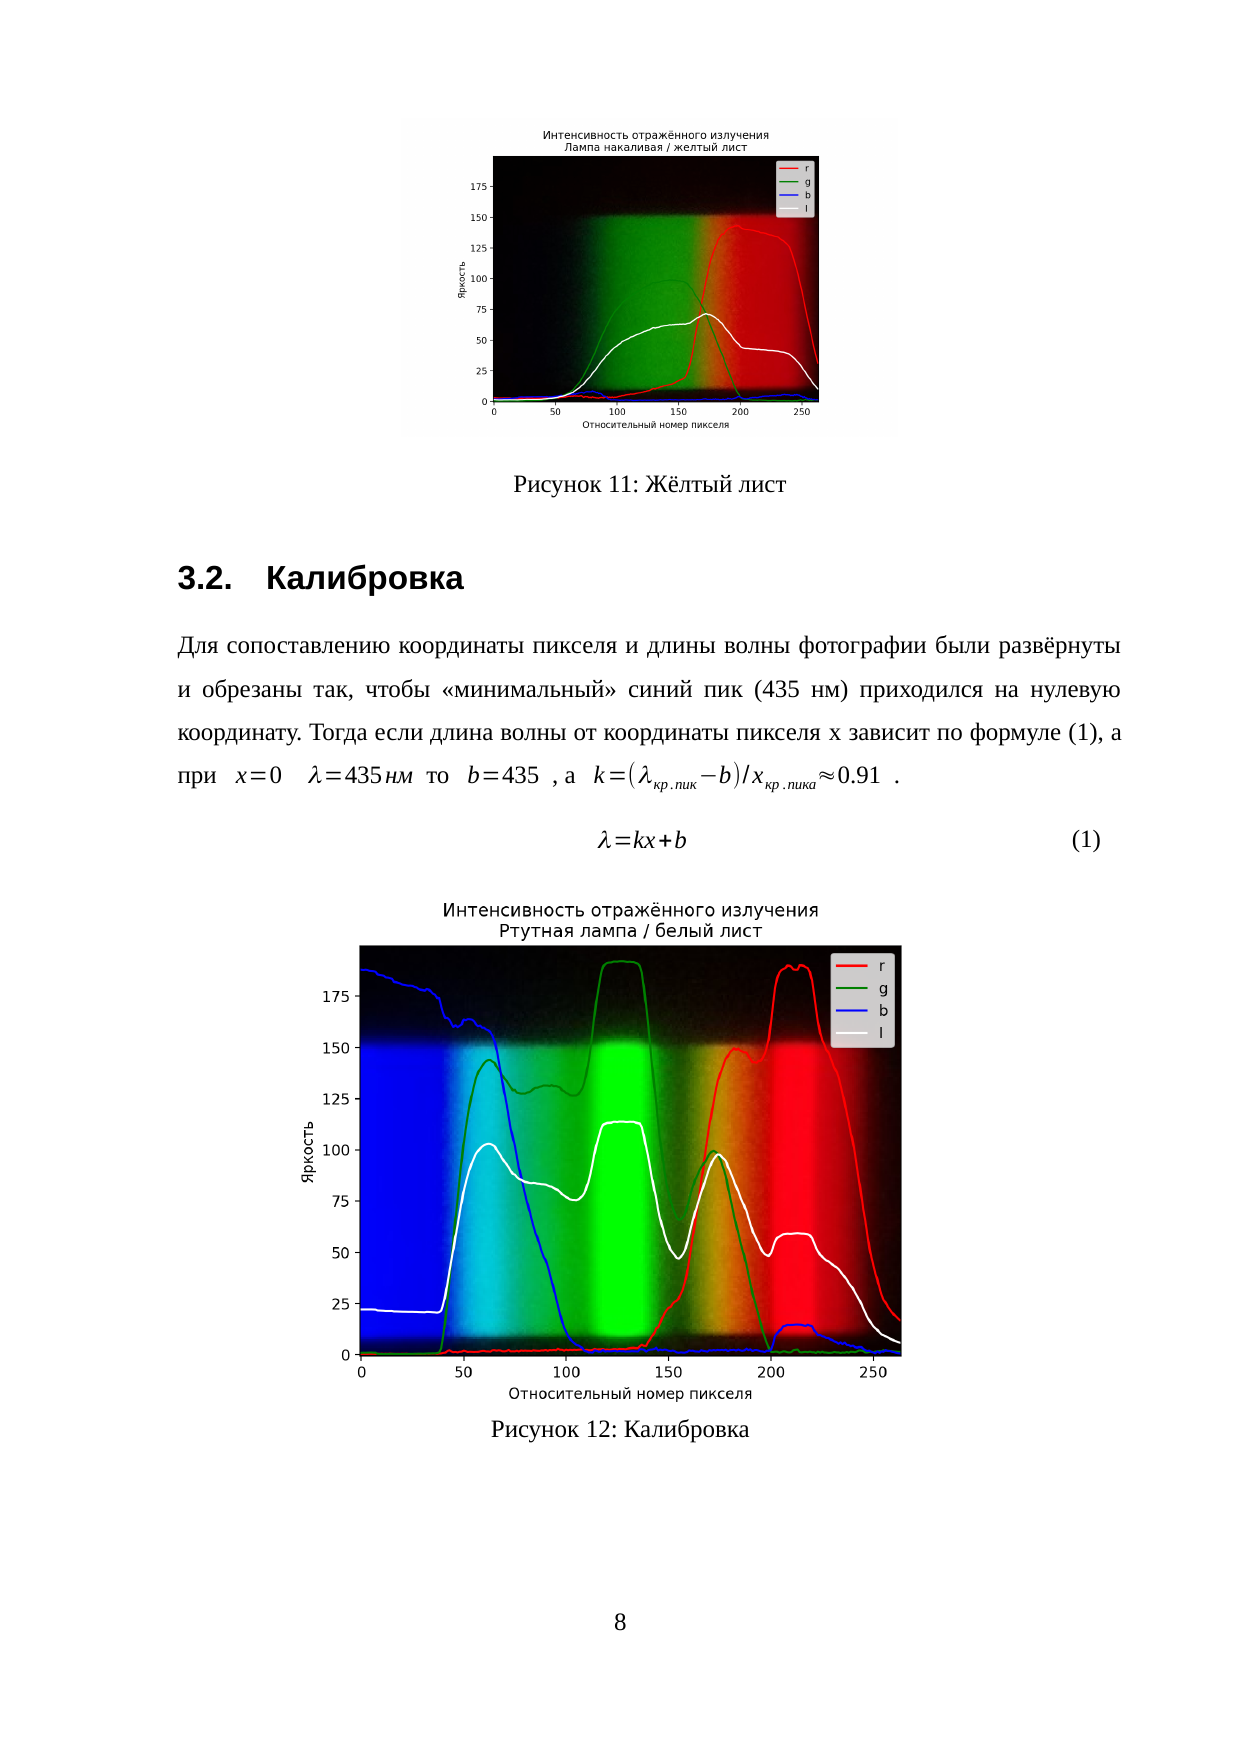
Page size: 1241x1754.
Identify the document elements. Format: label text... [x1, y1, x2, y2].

text Для сопоставлению координаты пикселя и длины волны фотографии были развёрнуты и обрезаны так, чтобы «минимальный» синий пик (435 нм) приходился на нулевую координату. Тогда если длина волны от координаты пикселя x зависит по формуле (1), а при то , а . [177, 631, 1122, 792]
text (1) [177, 824, 1122, 853]
subtitle Калибровка [177, 558, 1093, 596]
text Рисунок 11: Жёлтый лист [177, 469, 1122, 498]
picture [401, 118, 899, 437]
picture [205, 882, 1035, 1414]
text Рисунок 12: Калибровка [118, 885, 1122, 1443]
